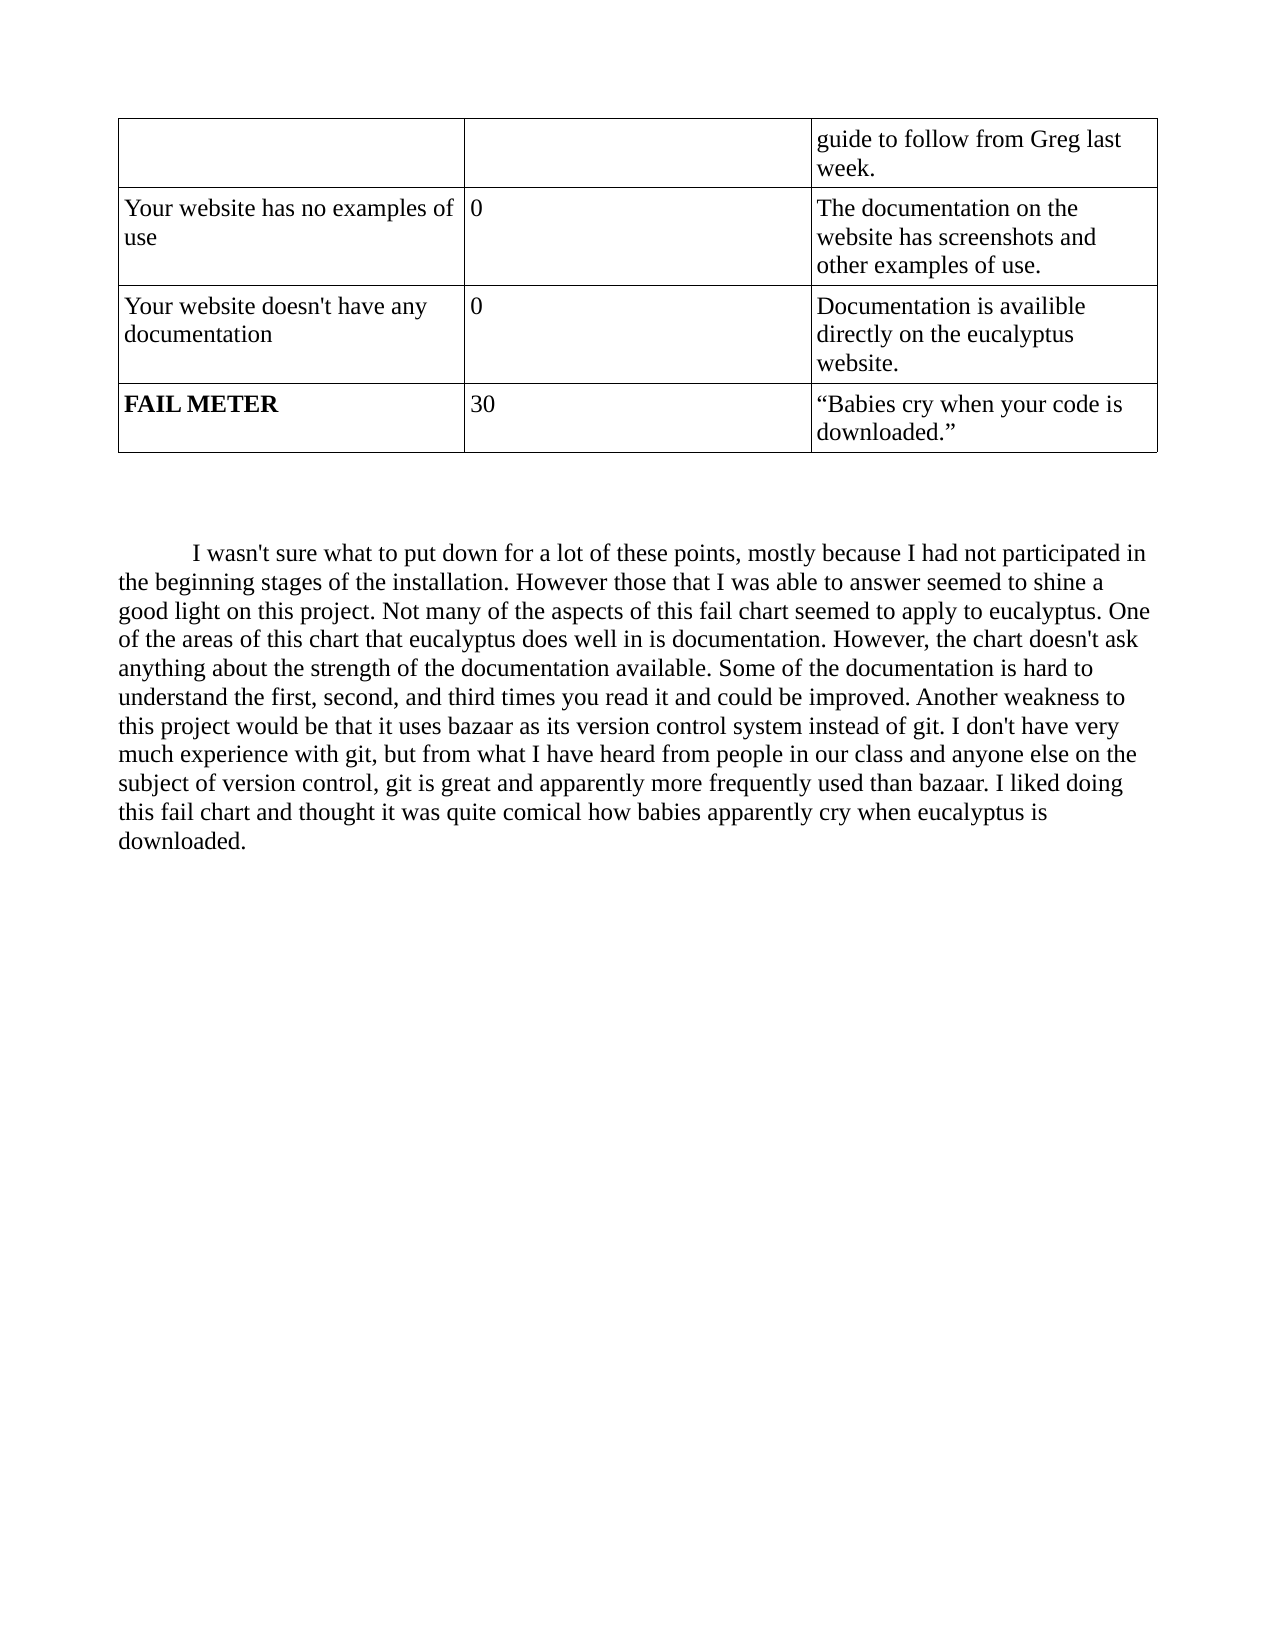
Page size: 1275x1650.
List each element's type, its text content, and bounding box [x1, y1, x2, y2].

table_cell [465, 119, 811, 187]
table_cell [119, 119, 464, 187]
table_cell The documentation on the website has screenshots and other examples of use. [812, 188, 1157, 285]
table_cell guide to follow from Greg last week. [812, 119, 1157, 187]
table_cell Your website has no examples of use [119, 188, 464, 285]
table_cell 0 [465, 188, 811, 285]
table_cell 0 [465, 286, 811, 383]
text I wasn't sure what to put down for a lot of these points, mostly because I had not participated in the beginning stages of the installation. However those that I was able to answer seemed to shine a good light on this project. Not many of the aspects of this fail chart seemed to apply to eucalyptus. One of the areas of this chart that eucalyptus does well in is documentation. However, the chart doesn't ask anything about the strength of the documentation available. Some of the documentation is hard to understand the first, second, and third times you read it and could be improved. Another weakness to this project would be that it uses bazaar as its version control system instead of git. I don't have very much experience with git, but from what I have heard from people in our class and anyone else on the subject of version control, git is great and apparently more frequently used than bazaar. I liked doing this fail chart and thought it was quite comical how babies apparently cry when eucalyptus is downloaded. [118, 538, 1157, 854]
table_cell Documentation is availible directly on the eucalyptus website. [812, 286, 1157, 383]
table_cell 30 [465, 384, 811, 452]
table_cell Your website doesn't have any documentation [119, 286, 464, 383]
table_cell “Babies cry when your code is downloaded.” [812, 384, 1157, 452]
table_cell FAIL METER [119, 384, 464, 452]
